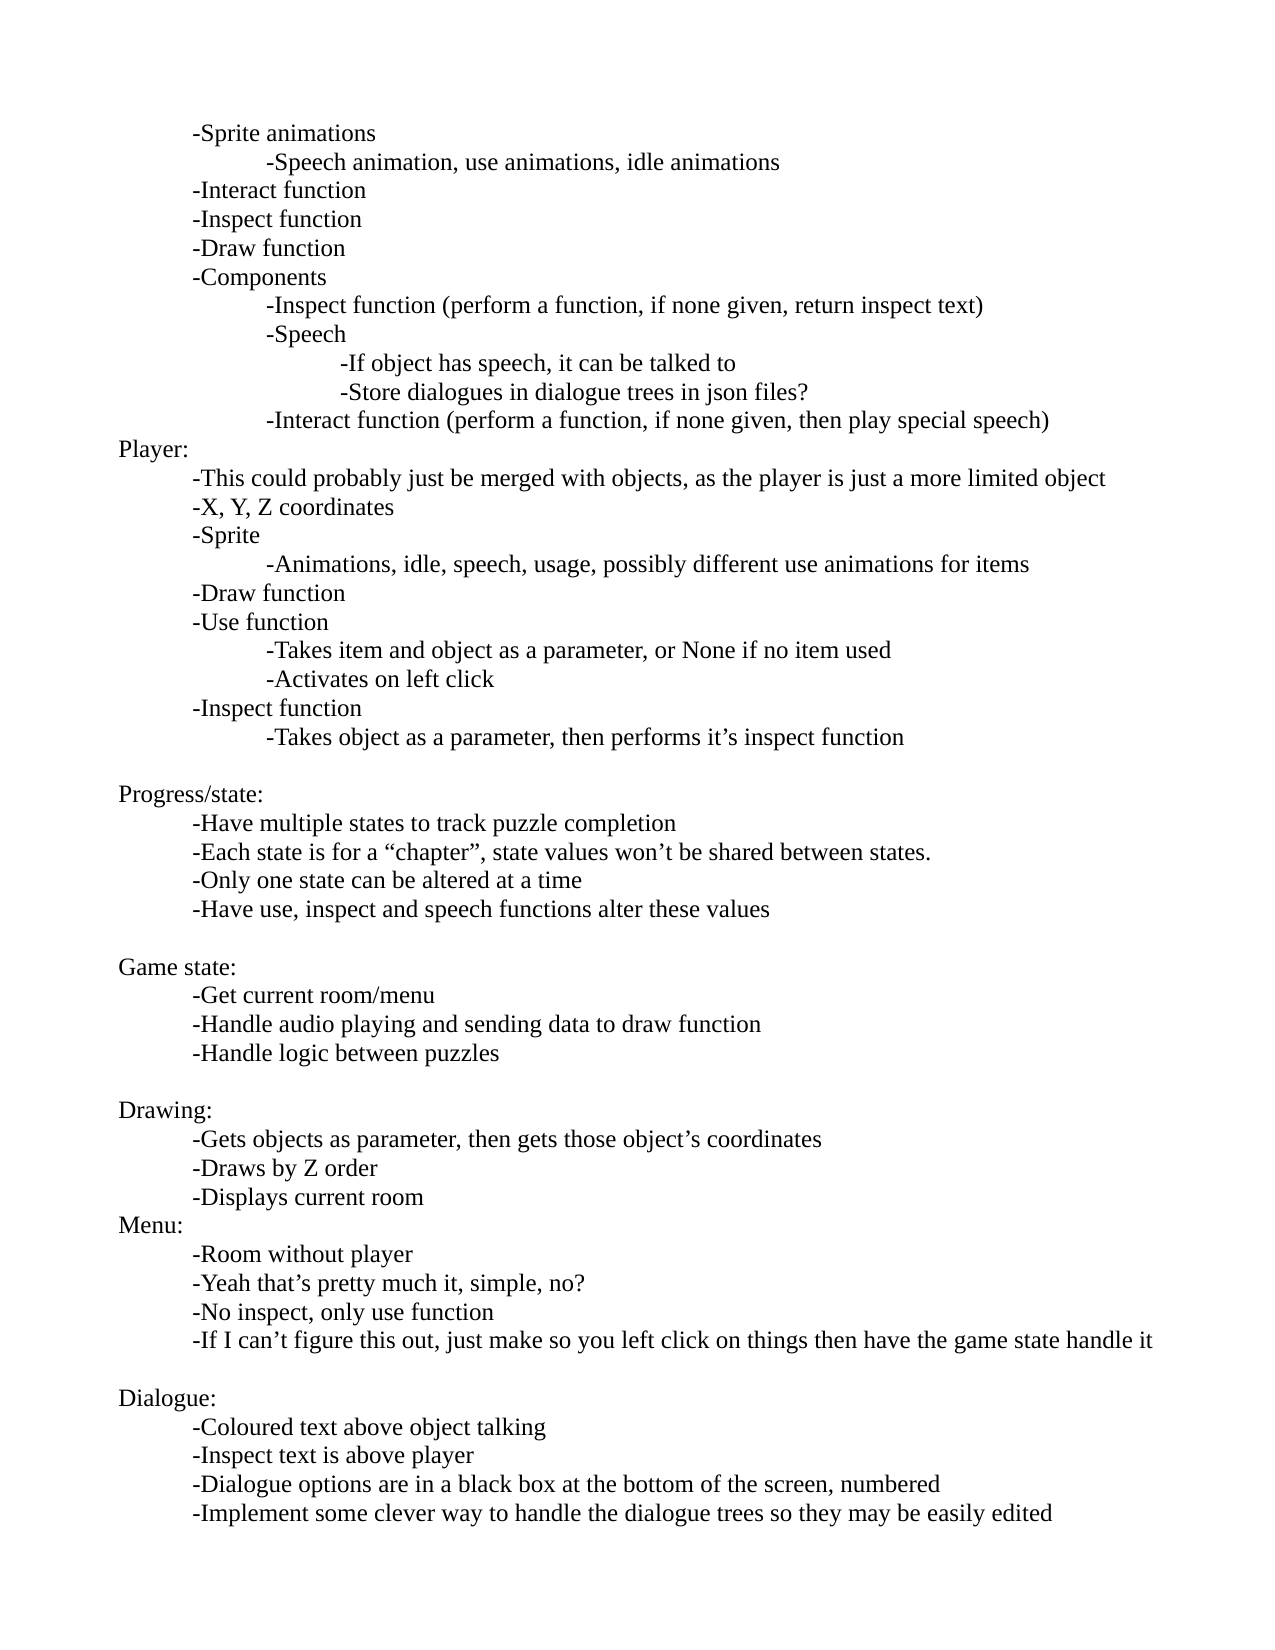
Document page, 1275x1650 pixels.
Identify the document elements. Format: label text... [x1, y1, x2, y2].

text -This could probably just be merged with objects, as the player is just a more limited object [118, 463, 1157, 492]
text -Store dialogues in dialogue trees in json files? [118, 377, 1157, 406]
text -Dialogue options are in a black box at the bottom of the screen, numbered [118, 1469, 1157, 1498]
text Player: [118, 434, 1157, 463]
text -Inspect function [118, 204, 1157, 233]
text -Inspect function [118, 693, 1157, 722]
text -Activates on left click [118, 664, 1157, 693]
text -Draw function [118, 578, 1157, 607]
text -If object has speech, it can be talked to [118, 348, 1157, 377]
text -Implement some clever way to handle the dialogue trees so they may be easily edited [118, 1498, 1157, 1527]
text -Each state is for a “chapter”, state values won’t be shared between states. [118, 837, 1157, 866]
text -Handle audio playing and sending data to draw function [118, 1009, 1157, 1038]
text -Draw function [118, 233, 1157, 262]
text -Inspect text is above player [118, 1441, 1157, 1469]
text -Animations, idle, speech, usage, possibly different use animations for items [118, 549, 1157, 578]
text -Displays current room [118, 1182, 1157, 1211]
text -Have multiple states to track puzzle completion [118, 808, 1157, 837]
text Dialogue: [118, 1383, 1157, 1412]
text -Sprite animations [118, 118, 1157, 147]
text -Speech [118, 319, 1157, 348]
text -Use function [118, 607, 1157, 636]
text -Interact function [118, 176, 1157, 204]
text -Handle logic between puzzles [118, 1038, 1157, 1067]
text -Speech animation, use animations, idle animations [118, 147, 1157, 176]
text -If I can’t figure this out, just make so you left click on things then have the game state handle it [118, 1326, 1157, 1354]
text -Yeah that’s pretty much it, simple, no? [118, 1268, 1157, 1297]
text -X, Y, Z coordinates [118, 492, 1157, 521]
text -Takes object as a parameter, then performs it’s inspect function [118, 722, 1157, 751]
text -Room without player [118, 1239, 1157, 1268]
text Progress/state: [118, 779, 1157, 808]
text -Only one state can be altered at a time [118, 866, 1157, 894]
text -Sprite [118, 521, 1157, 549]
text -Have use, inspect and speech functions alter these values [118, 894, 1157, 923]
text -Takes item and object as a parameter, or None if no item used [118, 636, 1157, 664]
text -Draws by Z order [118, 1153, 1157, 1182]
text -No inspect, only use function [118, 1297, 1157, 1326]
text -Components [118, 262, 1157, 291]
text -Inspect function (perform a function, if none given, return inspect text) [118, 291, 1157, 319]
text -Interact function (perform a function, if none given, then play special speech) [118, 406, 1157, 434]
text Drawing: [118, 1096, 1157, 1124]
text Menu: [118, 1211, 1157, 1239]
text -Gets objects as parameter, then gets those object’s coordinates [118, 1124, 1157, 1153]
text Game state: [118, 952, 1157, 981]
text -Get current room/menu [118, 981, 1157, 1009]
text -Coloured text above object talking [118, 1412, 1157, 1441]
